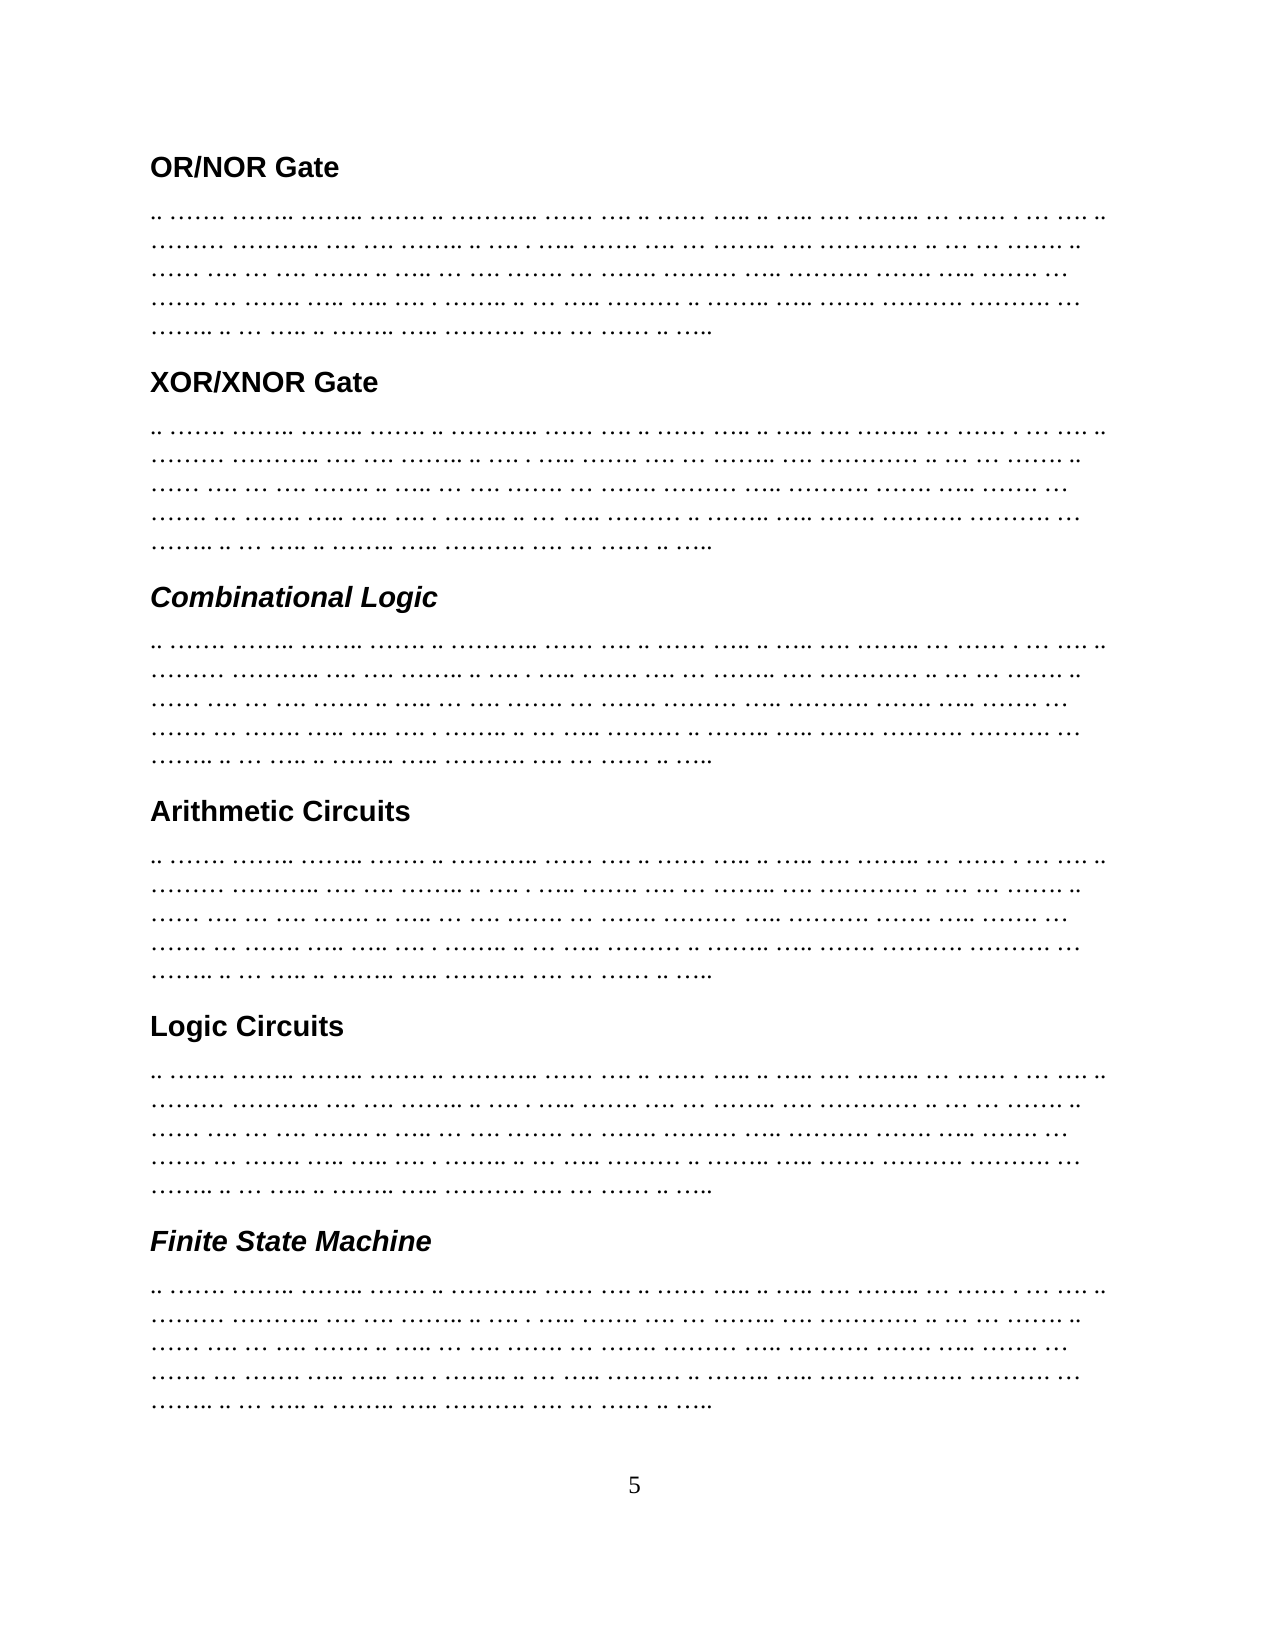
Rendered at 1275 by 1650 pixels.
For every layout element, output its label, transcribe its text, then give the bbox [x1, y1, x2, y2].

text .. ……. …….. …….. ……. .. ……….. …… …. .. …… ….. .. ….. …. …….. … …… . … …. .. ……… ……….. …. …. …….. .. …. . ….. ……. …. … …….. …. ………… .. … … ……. .. …… …. … …. ……. .. ….. … …. ……. … ……. ……… ….. ………. ……. ….. ……. … ……. … ……. ….. ….. …. . …….. .. … ….. ……… .. …….. ….. ……. ………. ………. … …….. .. … ….. .. …….. ….. ………. …. … …… .. ….. [150, 626, 1125, 769]
text .. ……. …….. …….. ……. .. ……….. …… …. .. …… ….. .. ….. …. …….. … …… . … …. .. ……… ……….. …. …. …….. .. …. . ….. ……. …. … …….. …. ………… .. … … ……. .. …… …. … …. ……. .. ….. … …. ……. … ……. ……… ….. ………. ……. ….. ……. … ……. … ……. ….. ….. …. . …….. .. … ….. ……… .. …….. ….. ……. ………. ………. … …….. .. … ….. .. …….. ….. ………. …. … …… .. ….. [150, 411, 1125, 554]
subtitle Combinational Logic [150, 579, 1125, 613]
text .. ……. …….. …….. ……. .. ……….. …… …. .. …… ….. .. ….. …. …….. … …… . … …. .. ……… ……….. …. …. …….. .. …. . ….. ……. …. … …….. …. ………… .. … … ……. .. …… …. … …. ……. .. ….. … …. ……. … ……. ……… ….. ………. ……. ….. ……. … ……. … ……. ….. ….. …. . …….. .. … ….. ……… .. …….. ….. ……. ………. ………. … …….. .. … ….. .. …….. ….. ………. …. … …… .. ….. [150, 1055, 1125, 1199]
subtitle Finite State Machine [150, 1224, 1125, 1257]
subtitle Logic Circuits [150, 1009, 1125, 1043]
text .. ……. …….. …….. ……. .. ……….. …… …. .. …… ….. .. ….. …. …….. … …… . … …. .. ……… ……….. …. …. …….. .. …. . ….. ……. …. … …….. …. ………… .. … … ……. .. …… …. … …. ……. .. ….. … …. ……. … ……. ……… ….. ………. ……. ….. ……. … ……. … ……. ….. ….. …. . …….. .. … ….. ……… .. …….. ….. ……. ………. ………. … …….. .. … ….. .. …….. ….. ………. …. … …… .. ….. [150, 840, 1125, 984]
subtitle OR/NOR Gate [150, 150, 1125, 183]
subtitle XOR/XNOR Gate [150, 365, 1125, 398]
text .. ……. …….. …….. ……. .. ……….. …… …. .. …… ….. .. ….. …. …….. … …… . … …. .. ……… ……….. …. …. …….. .. …. . ….. ……. …. … …….. …. ………… .. … … ……. .. …… …. … …. ……. .. ….. … …. ……. … ……. ……… ….. ………. ……. ….. ……. … ……. … ……. ….. ….. …. . …….. .. … ….. ……… .. …….. ….. ……. ………. ………. … …….. .. … ….. .. …….. ….. ………. …. … …… .. ….. [150, 196, 1125, 340]
text .. ……. …….. …….. ……. .. ……….. …… …. .. …… ….. .. ….. …. …….. … …… . … …. .. ……… ……….. …. …. …….. .. …. . ….. ……. …. … …….. …. ………… .. … … ……. .. …… …. … …. ……. .. ….. … …. ……. … ……. ……… ….. ………. ……. ….. ……. … ……. … ……. ….. ….. …. . …….. .. … ….. ……… .. …….. ….. ……. ………. ………. … …….. .. … ….. .. …….. ….. ………. …. … …… .. ….. [150, 1270, 1125, 1414]
subtitle Arithmetic Circuits [150, 794, 1125, 828]
